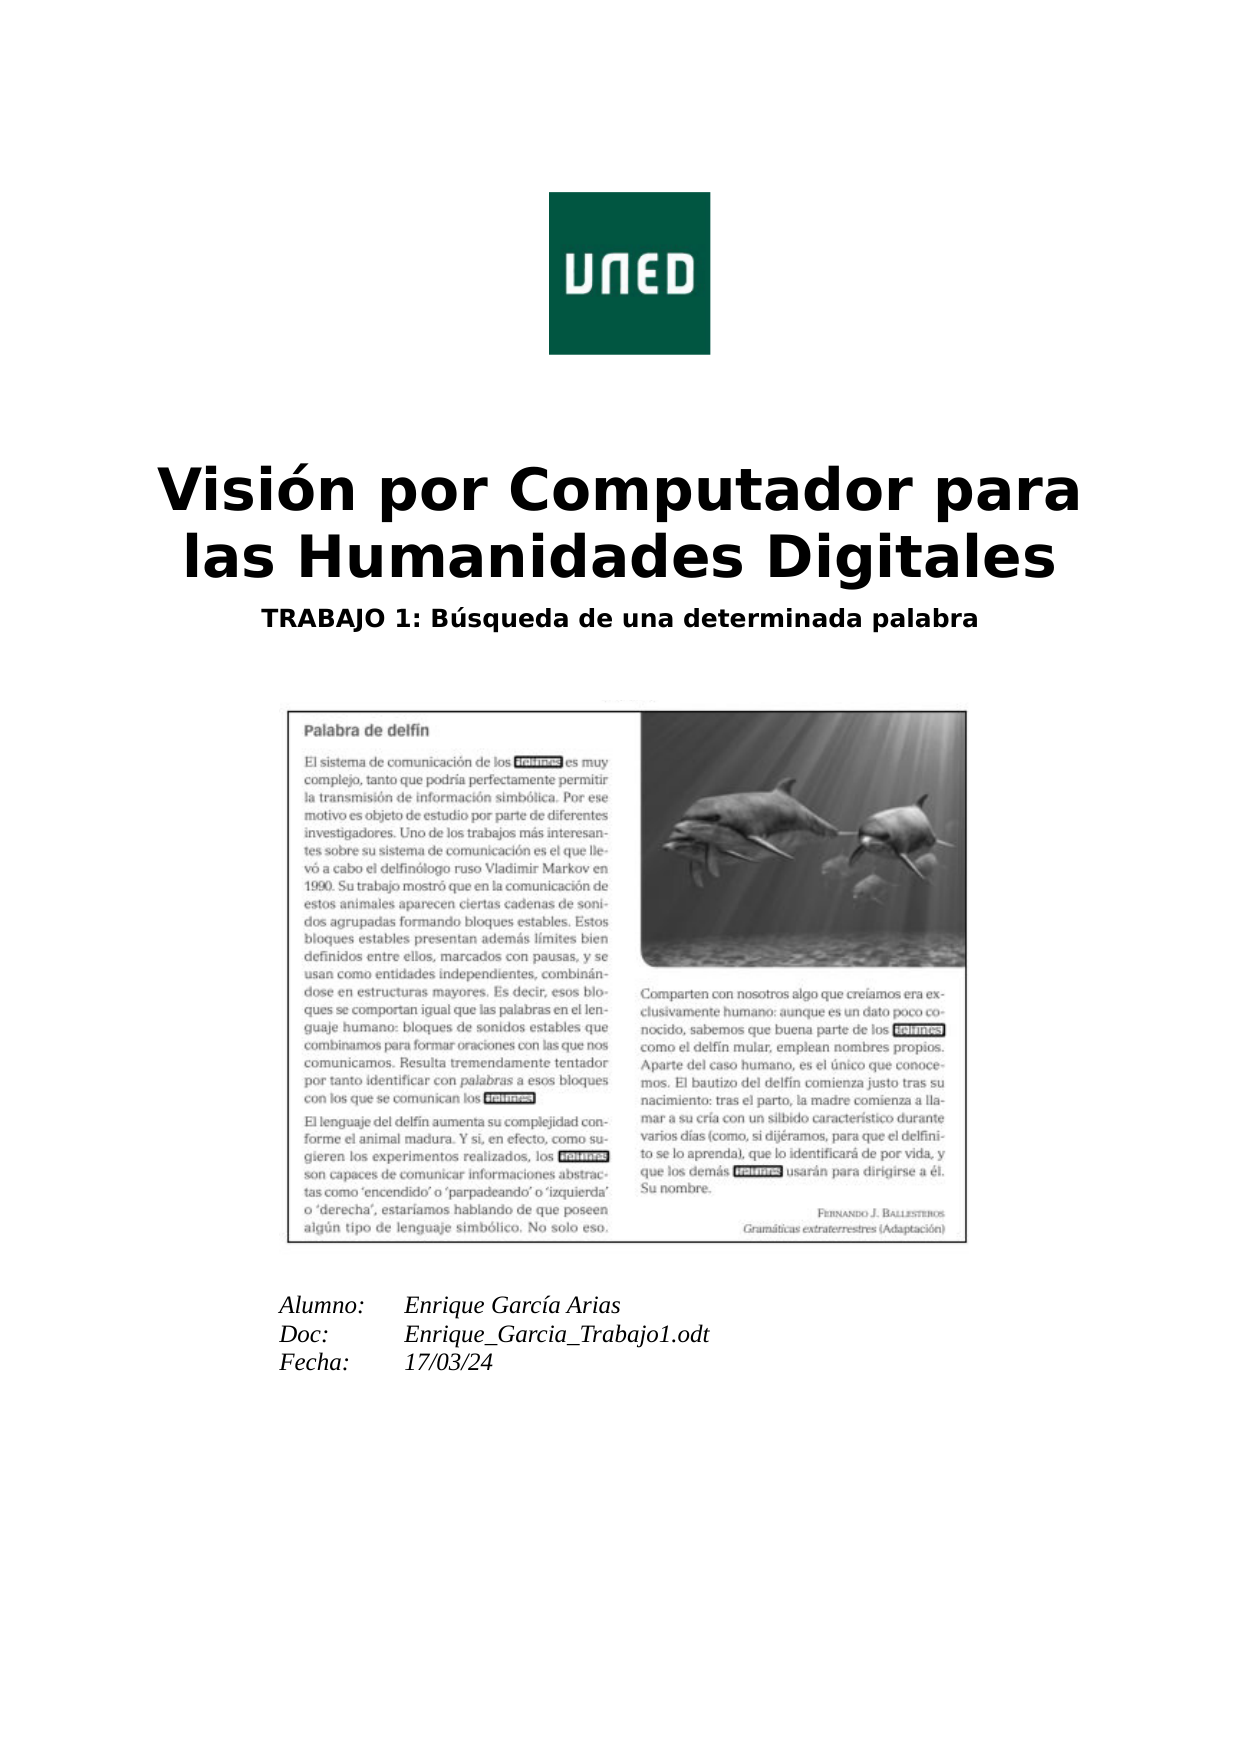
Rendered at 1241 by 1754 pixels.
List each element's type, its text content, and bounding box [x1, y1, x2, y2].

table_cell Enrique García Arias [403, 1290, 987, 1319]
table_cell 17/03/24 [403, 1348, 987, 1376]
title Visión por Computador para las Humanidades Digitales [118, 456, 1122, 592]
table_cell Alumno: [278, 1290, 403, 1319]
table_cell Doc: [278, 1319, 403, 1347]
table_cell [278, 689, 987, 1290]
picture [279, 700, 987, 1256]
table_cell Fecha: [278, 1348, 403, 1376]
title TRABAJO 1: Búsqueda de una determinada palabra [118, 604, 1122, 633]
table_cell Enrique_Garcia_Trabajo1.odt [403, 1319, 987, 1347]
picture [549, 191, 711, 356]
table_header [278, 676, 987, 689]
